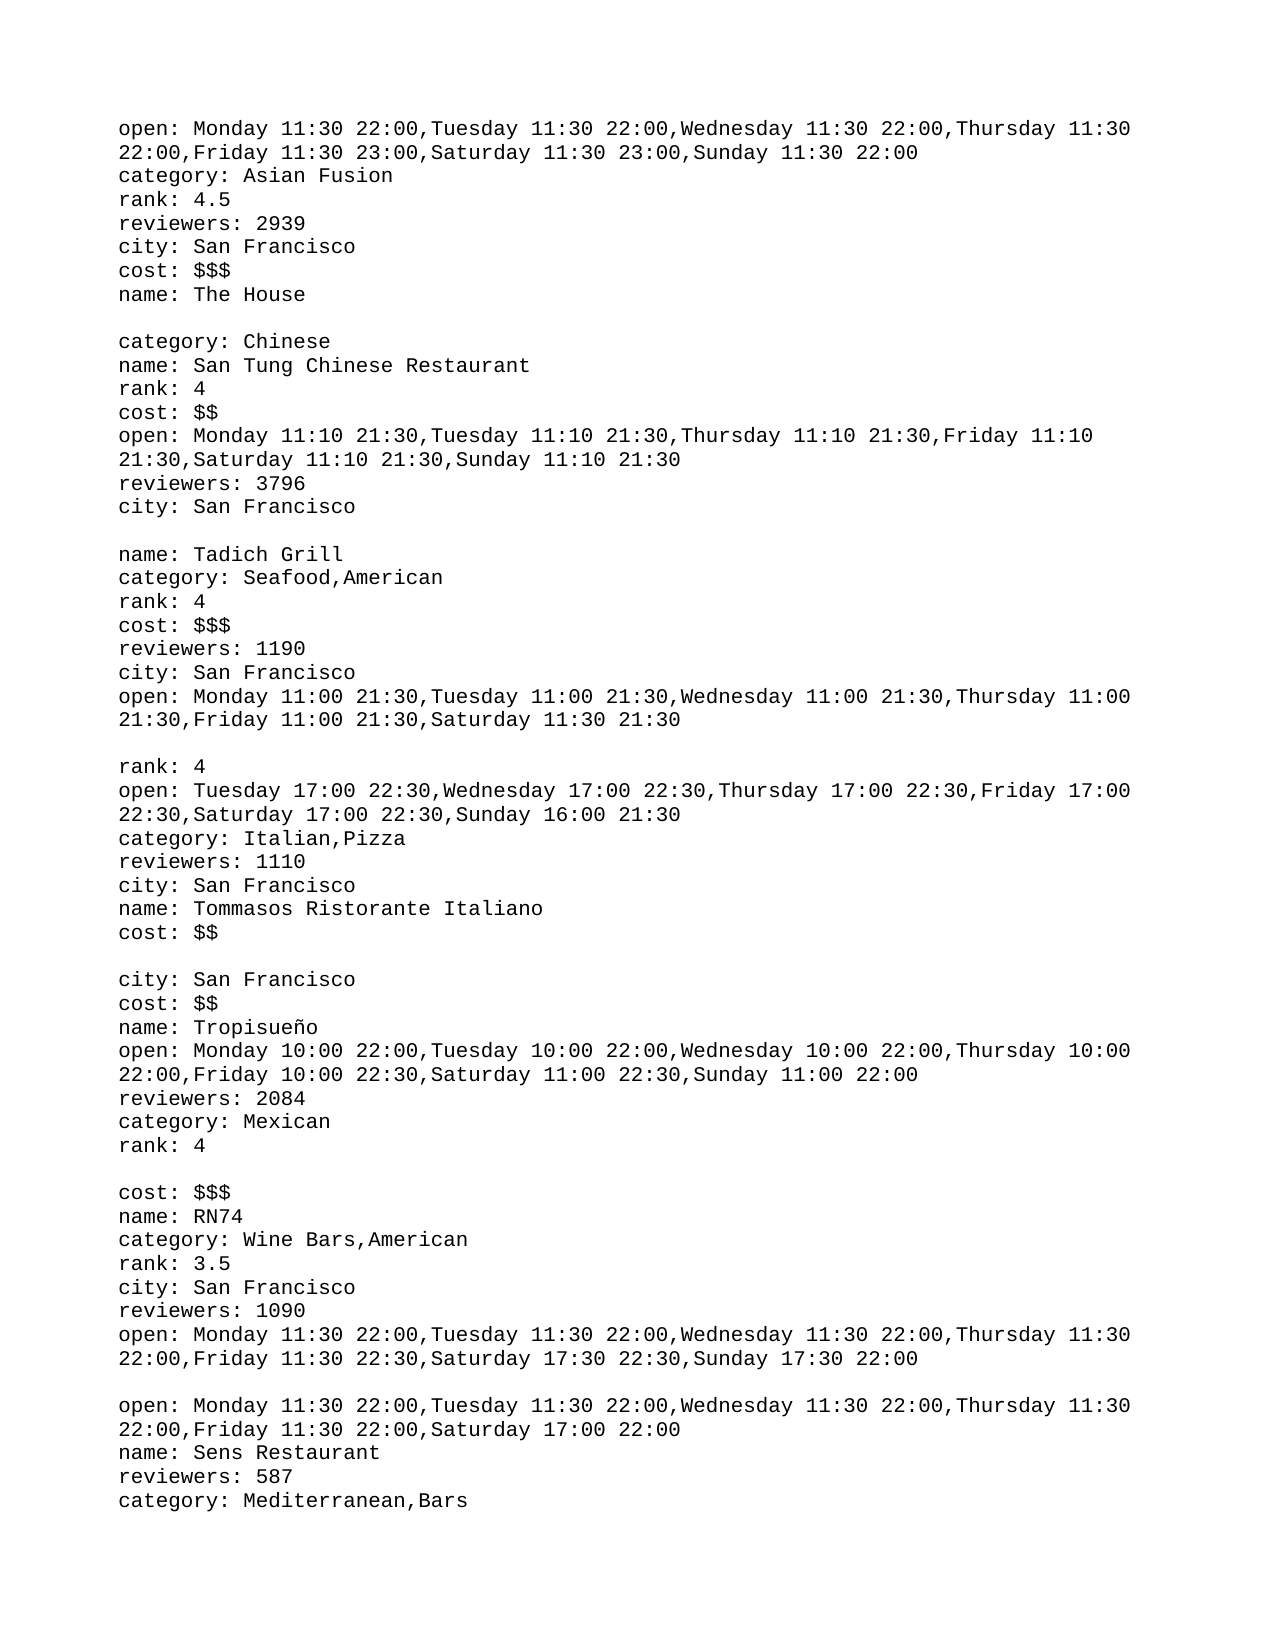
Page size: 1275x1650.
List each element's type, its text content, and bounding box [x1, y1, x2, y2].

text category: Asian Fusion [118, 165, 1157, 189]
text city: San Francisco [118, 1277, 1157, 1300]
text cost: $$ [118, 993, 1157, 1017]
text city: San Francisco [118, 236, 1157, 260]
text reviewers: 1110 [118, 851, 1157, 875]
text category: Chinese [118, 331, 1157, 354]
text reviewers: 2084 [118, 1088, 1157, 1111]
text city: San Francisco [118, 969, 1157, 993]
text cost: $$$ [118, 615, 1157, 638]
text cost: $$$ [118, 1182, 1157, 1206]
text name: The House [118, 284, 1157, 307]
text open: Monday 11:30 22:00,Tuesday 11:30 22:00,Wednesday 11:30 22:00,Thursday 11:30 22:00,Friday 11:30 22:00,Saturday 17:00 22:00 [118, 1395, 1157, 1442]
text cost: $$$ [118, 260, 1157, 284]
text cost: $$ [118, 402, 1157, 426]
text rank: 3.5 [118, 1253, 1157, 1277]
text name: Tropisueño [118, 1017, 1157, 1040]
text category: Seafood,American [118, 567, 1157, 591]
text open: Tuesday 17:00 22:30,Wednesday 17:00 22:30,Thursday 17:00 22:30,Friday 17:00 22:30,Saturday 17:00 22:30,Sunday 16:00 21:30 [118, 780, 1157, 827]
text open: Monday 11:30 22:00,Tuesday 11:30 22:00,Wednesday 11:30 22:00,Thursday 11:30 22:00,Friday 11:30 23:00,Saturday 11:30 23:00,Sunday 11:30 22:00 [118, 118, 1157, 165]
text name: San Tung Chinese Restaurant [118, 354, 1157, 378]
text reviewers: 1190 [118, 638, 1157, 662]
text city: San Francisco [118, 875, 1157, 898]
text city: San Francisco [118, 496, 1157, 520]
text rank: 4.5 [118, 189, 1157, 213]
text rank: 4 [118, 1135, 1157, 1158]
text rank: 4 [118, 378, 1157, 402]
text rank: 4 [118, 591, 1157, 615]
text name: RN74 [118, 1206, 1157, 1229]
text city: San Francisco [118, 662, 1157, 686]
text name: Tommasos Ristorante Italiano [118, 898, 1157, 922]
text open: Monday 10:00 22:00,Tuesday 10:00 22:00,Wednesday 10:00 22:00,Thursday 10:00 22:00,Friday 10:00 22:30,Saturday 11:00 22:30,Sunday 11:00 22:00 [118, 1040, 1157, 1088]
text name: Sens Restaurant [118, 1442, 1157, 1466]
text category: Mediterranean,Bars [118, 1489, 1157, 1513]
text cost: $$ [118, 922, 1157, 946]
text category: Mexican [118, 1111, 1157, 1135]
text open: Monday 11:00 21:30,Tuesday 11:00 21:30,Wednesday 11:00 21:30,Thursday 11:00 21:30,Friday 11:00 21:30,Saturday 11:30 21:30 [118, 686, 1157, 733]
text reviewers: 587 [118, 1466, 1157, 1489]
text open: Monday 11:10 21:30,Tuesday 11:10 21:30,Thursday 11:10 21:30,Friday 11:10 21:30,Saturday 11:10 21:30,Sunday 11:10 21:30 [118, 426, 1157, 473]
text open: Monday 11:30 22:00,Tuesday 11:30 22:00,Wednesday 11:30 22:00,Thursday 11:30 22:00,Friday 11:30 22:30,Saturday 17:30 22:30,Sunday 17:30 22:00 [118, 1324, 1157, 1371]
text name: Tadich Grill [118, 544, 1157, 567]
text reviewers: 3796 [118, 473, 1157, 496]
text rank: 4 [118, 757, 1157, 780]
text reviewers: 2939 [118, 213, 1157, 236]
text category: Wine Bars,American [118, 1229, 1157, 1253]
text category: Italian,Pizza [118, 827, 1157, 851]
text reviewers: 1090 [118, 1300, 1157, 1324]
